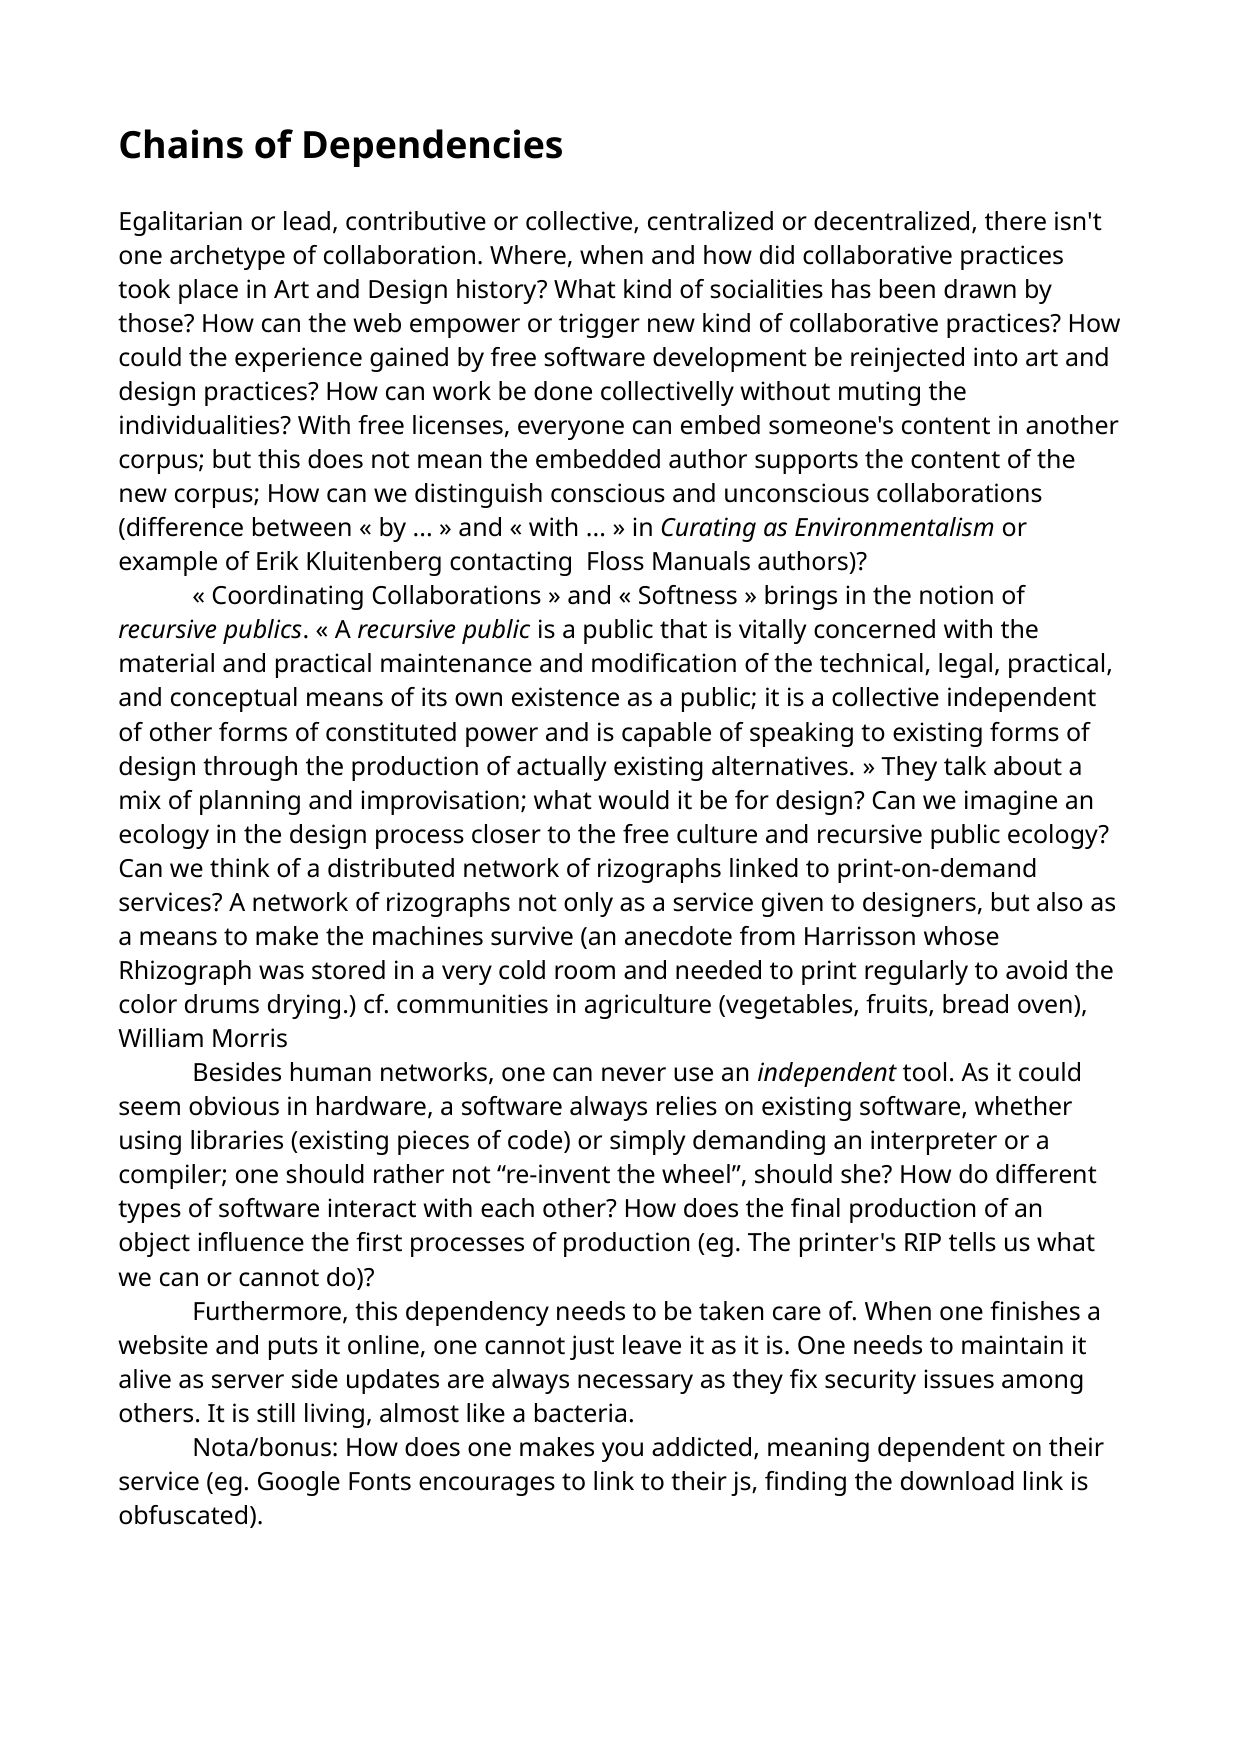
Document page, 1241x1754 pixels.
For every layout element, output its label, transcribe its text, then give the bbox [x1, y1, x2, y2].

subtitle Chains of Dependencies [118, 118, 1122, 169]
text Egalitarian or lead, contributive or collective, centralized or decentralized, there isn't one archetype of collaboration. Where, when and how did collaborative practices took place in Art and Design history? What kind of socialities has been drawn by those? How can the web empower or trigger new kind of collaborative practices? How could the experience gained by free software development be reinjected into art and design practices? How can work be done collectivelly without muting the individualities? With free licenses, everyone can embed someone's content in another corpus; but this does not mean the embedded author supports the content of the new corpus; How can we distinguish conscious and unconscious collaborations (difference between « by ... » and « with ... » in Curating as Environmentalism or example of Erik Kluitenberg contacting Floss Manuals authors)? [118, 203, 1122, 578]
text « Coordinating Collaborations » and « Softness » brings in the notion of recursive publics. « A recursive public is a public that is vitally concerned with the material and practical maintenance and modification of the technical, legal, practical, and conceptual means of its own existence as a public; it is a collective independent of other forms of constituted power and is capable of speaking to existing forms of design through the production of actually existing alternatives. » They talk about a mix of planning and improvisation; what would it be for design? Can we imagine an ecology in the design process closer to the free culture and recursive public ecology? Can we think of a distributed network of rizographs linked to print-on-demand services? A network of rizographs not only as a service given to designers, but also as a means to make the machines survive (an anecdote from Harrisson whose Rhizograph was stored in a very cold room and needed to print regularly to avoid the color drums drying.) cf. communities in agriculture (vegetables, fruits, bread oven), William Morris [118, 578, 1122, 1055]
text Besides human networks, one can never use an independent tool. As it could seem obvious in hardware, a software always relies on existing software, whether using libraries (existing pieces of code) or simply demanding an interpreter or a compiler; one should rather not “re-invent the wheel”, should she? How do different types of software interact with each other? How does the final production of an object influence the first processes of production (eg. The printer's RIP tells us what we can or cannot do)? [118, 1055, 1122, 1293]
text Nota/bonus: How does one makes you addicted, meaning dependent on their service (eg. Google Fonts encourages to link to their js, finding the download link is obfuscated). [118, 1429, 1122, 1532]
text Furthermore, this dependency needs to be taken care of. When one finishes a website and puts it online, one cannot just leave it as it is. One needs to maintain it alive as server side updates are always necessary as they fix security issues among others. It is still living, almost like a bacteria. [118, 1293, 1122, 1429]
